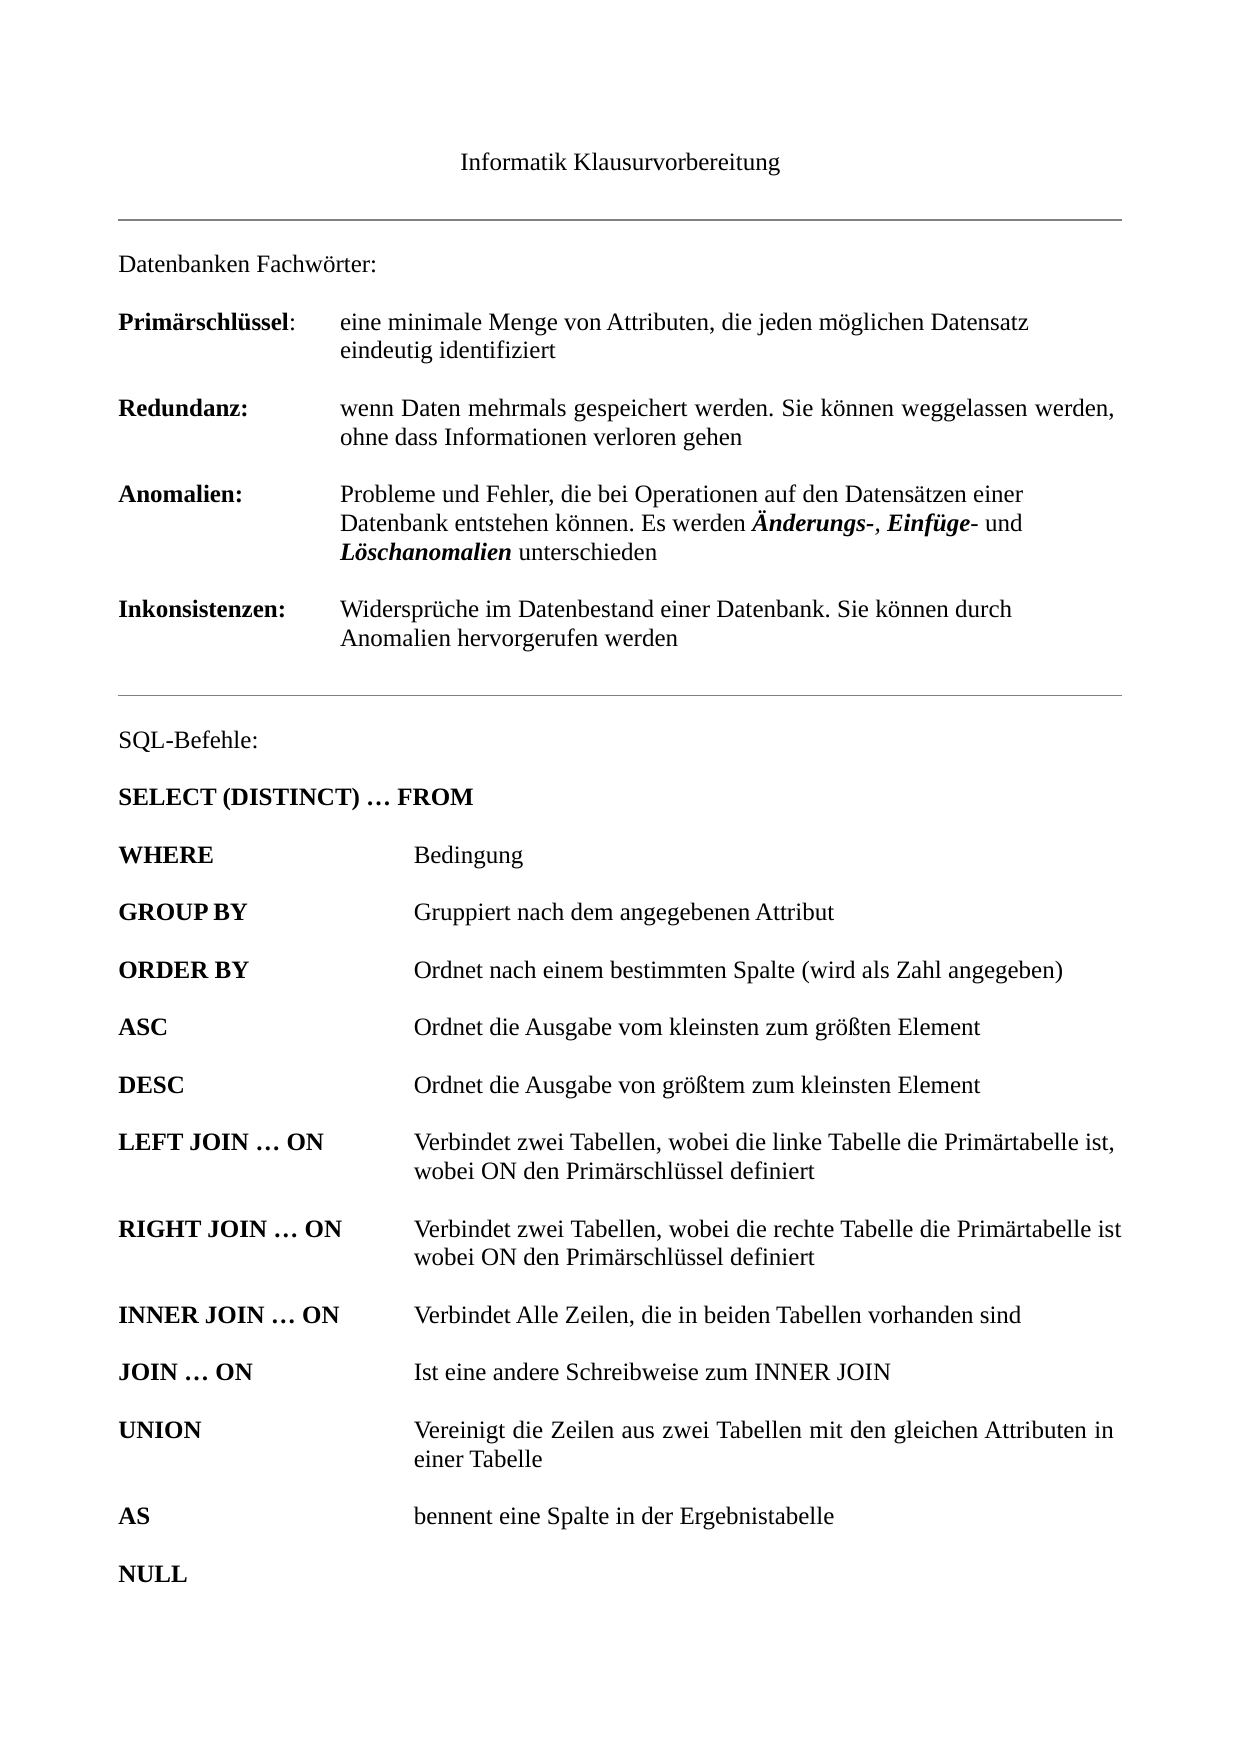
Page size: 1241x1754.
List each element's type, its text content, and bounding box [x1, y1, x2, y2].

text Datenbanken Fachwörter: [118, 249, 1122, 278]
text SELECT (DISTINCT) … FROM [118, 782, 1122, 811]
text DESC Ordnet die Ausgabe von größtem zum kleinsten Element [118, 1070, 1122, 1099]
text INNER JOIN … ON Verbindet Alle Zeilen, die in beiden Tabellen vorhanden sind [118, 1300, 1122, 1329]
text ASC Ordnet die Ausgabe vom kleinsten zum größten Element [118, 1012, 1122, 1041]
text ORDER BY Ordnet nach einem bestimmten Spalte (wird als Zahl angegeben) [118, 955, 1122, 984]
text Redundanz: wenn Daten mehrmals gespeichert werden. Sie können weggelassen werden, ohne dass Informationen verloren gehen [118, 393, 1122, 451]
text NULL [118, 1559, 1122, 1587]
text Anomalien: Probleme und Fehler, die bei Operationen auf den Datensätzen einer Datenbank entstehen können. Es werden Änderungs-, Einfüge- und Löschanomalien unterschieden [118, 479, 1122, 566]
text GROUP BY Gruppiert nach dem angegebenen Attribut [118, 897, 1122, 926]
text RIGHT JOIN … ON Verbindet zwei Tabellen, wobei die rechte Tabelle die Primärtabelle ist wobei ON den Primärschlüssel definiert [118, 1214, 1122, 1271]
text SQL-Befehle: [118, 725, 1122, 754]
text Inkonsistenzen: Widersprüche im Datenbestand einer Datenbank. Sie können durch Anomalien hervorgerufen werden [118, 594, 1122, 652]
text WHERE Bedingung [118, 840, 1122, 869]
text UNION Vereinigt die Zeilen aus zwei Tabellen mit den gleichen Attributen in einer Tabelle [118, 1415, 1122, 1472]
text Primärschlüssel: eine minimale Menge von Attributen, die jeden möglichen Datensatz eindeutig identifiziert [118, 307, 1122, 364]
text AS bennent eine Spalte in der Ergebnistabelle [118, 1501, 1122, 1530]
text LEFT JOIN … ON Verbindet zwei Tabellen, wobei die linke Tabelle die Primärtabelle ist, wobei ON den Primärschlüssel definiert [118, 1127, 1122, 1185]
text JOIN … ON Ist eine andere Schreibweise zum INNER JOIN [118, 1357, 1122, 1386]
